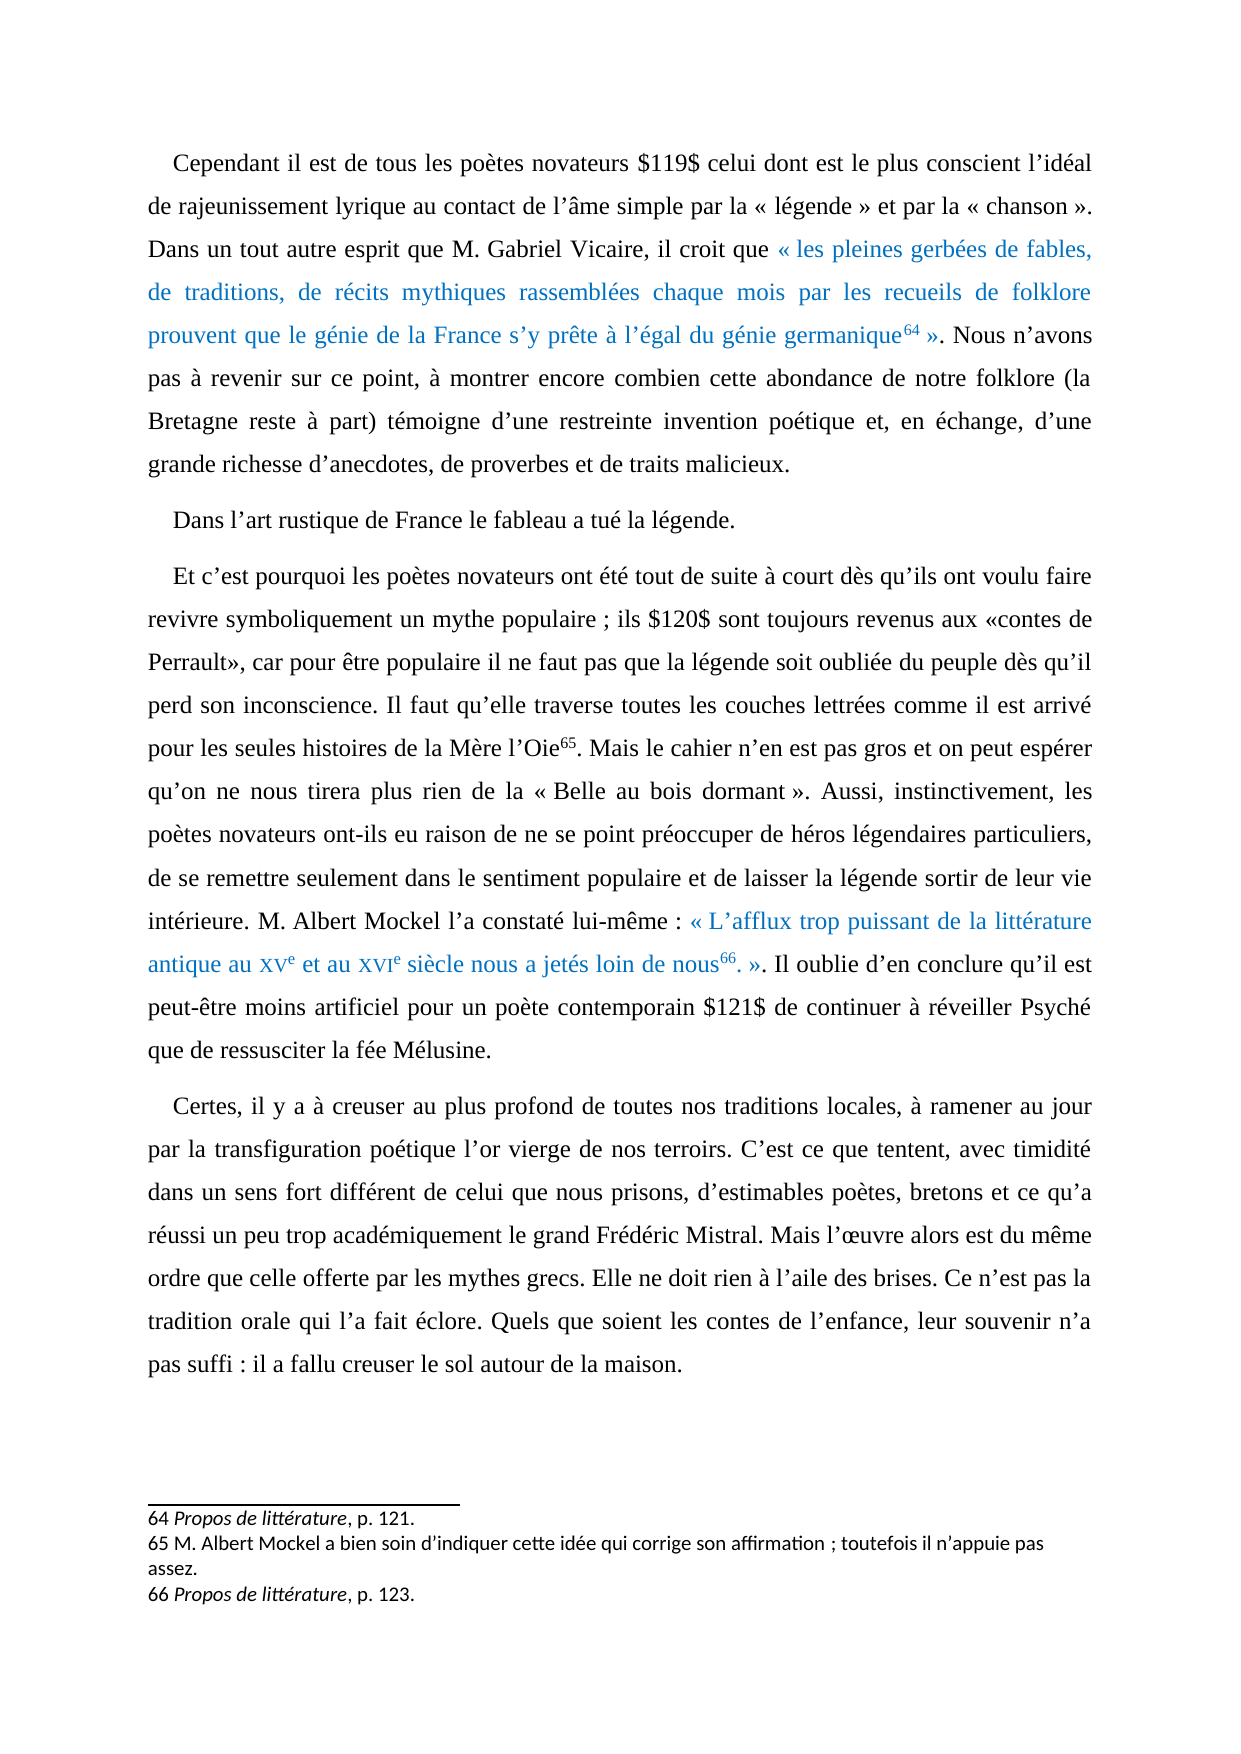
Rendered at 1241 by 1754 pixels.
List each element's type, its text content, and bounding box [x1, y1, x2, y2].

text Cependant il est de tous les poètes novateurs $119$ celui dont est le plus conscient l’idéal de rajeunissement lyrique au contact de l’âme simple par la « légende » et par la « chanson ». Dans un tout autre esprit que M. Gabriel Vicaire, il croit que « les pleines gerbées de fables, de traditions, de récits mythiques rassemblées chaque mois par les recueils de folklore prouvent que le génie de la France s’y prête à l’égal du génie germanique ». Nous n’avons pas à revenir sur ce point, à montrer encore combien cette abondance de notre folklore (la Bretagne reste à part) témoigne d’une restreinte invention poétique et, en échange, d’une grande richesse d’anecdotes, de proverbes et de traits malicieux. [148, 148, 1093, 478]
text Propos de littérature, p. 121. [148, 1505, 1093, 1530]
text Propos de littérature, p. 123. [148, 1581, 1093, 1606]
text M. Albert Mockel a bien soin d’indiquer cette idée qui corrige son affirmation ; toutefois il n’appuie pas assez. [148, 1530, 1093, 1581]
text Certes, il y a à creuser au plus profond de toutes nos traditions locales, à ramener au jour par la transfiguration poétique l’or vierge de nos terroirs. C’est ce que tentent, avec timidité dans un sens fort différent de celui que nous prisons, d’estimables poètes, bretons et ce qu’a réussi un peu trop académiquement le grand Frédéric Mistral. Mais l’œuvre alors est du même ordre que celle offerte par les mythes grecs. Elle ne doit rien à l’aile des brises. Ce n’est pas la tradition orale qui l’a fait éclore. Quels que soient les contes de l’enfance, leur souvenir n’a pas suffi : il a fallu creuser le sol autour de la maison. [148, 1091, 1093, 1378]
text Dans l’art rustique de France le fableau a tué la légende. [148, 505, 1093, 534]
text Et c’est pourquoi les poètes novateurs ont été tout de suite à court dès qu’ils ont voulu faire revivre symboliquement un mythe populaire ; ils $120$ sont toujours revenus aux «contes de Perrault», car pour être populaire il ne faut pas que la légende soit oubliée du peuple dès qu’il perd son inconscience. Il faut qu’elle traverse toutes les couches lettrées comme il est arrivé pour les seules histoires de la Mère l’Oie. Mais le cahier n’en est pas gros et on peut espérer qu’on ne nous tirera plus rien de la « Belle au bois dormant ». Aussi, instinctivement, les poètes novateurs ont-ils eu raison de ne se point préoccuper de héros légendaires particuliers, de se remettre seulement dans le sentiment populaire et de laisser la légende sortir de leur vie intérieure. M. Albert Mockel l’a constaté lui-même : « L’afflux trop puissant de la littérature antique au xve et au xvie siècle nous a jetés loin de nous. ». Il oublie d’en conclure qu’il est peut-être moins artificiel pour un poète contemporain $121$ de continuer à réveiller Psyché que de ressusciter la fée Mélusine. [148, 561, 1093, 1064]
